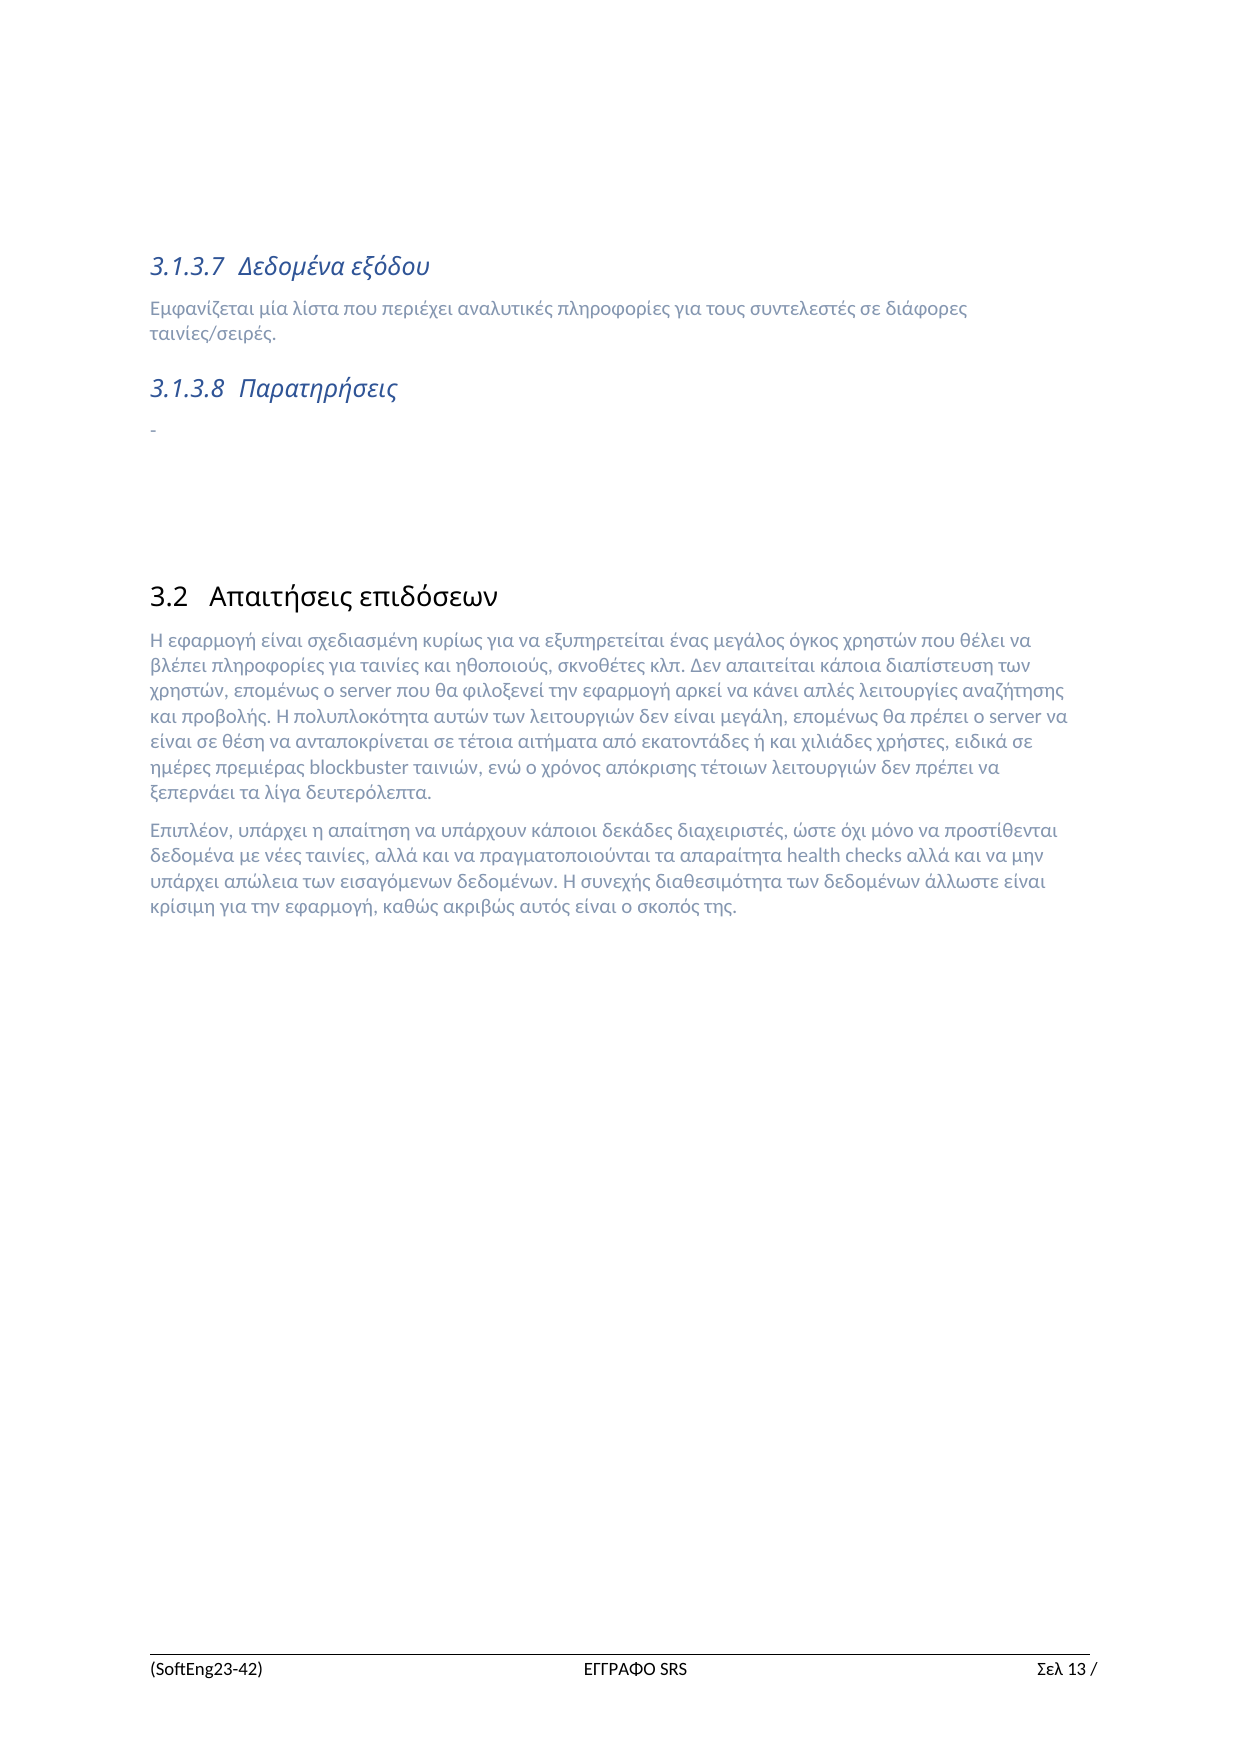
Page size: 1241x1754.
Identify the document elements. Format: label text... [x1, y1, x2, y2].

subtitle 3.1.3.7 Δεδομένα εξόδου [150, 248, 1090, 283]
text H εφαρμογή είναι σχεδιασμένη κυρίως για να εξυπηρετείται ένας μεγάλος όγκος χρηστών που θέλει να βλέπει πληροφορίες για ταινίες και ηθοποιούς, σκνοθέτες κλπ. Δεν απαιτείται κάποια διαπίστευση των χρηστών, επομένως ο server που θα φιλοξενεί την εφαρμογή αρκεί να κάνει απλές λειτουργίες αναζήτησης και προβολής. Η πολυπλοκότητα αυτών των λειτουργιών δεν είναι μεγάλη, επομένως θα πρέπει ο server να είναι σε θέση να ανταποκρίνεται σε τέτοια αιτήματα από εκατοντάδες ή και χιλιάδες χρήστες, ειδικά σε ημέρες πρεμιέρας blockbuster ταινιών, ενώ ο χρόνος απόκρισης τέτοιων λειτουργιών δεν πρέπει να ξεπερνάει τα λίγα δευτερόλεπτα. [150, 627, 1090, 805]
subtitle 3.1.3.8 Παρατηρήσεις [150, 371, 1090, 405]
text Εμφανίζεται μία λίστα που περιέχει αναλυτικές πληροφορίες για τους συντελεστές σε διάφορες ταινίες/σειρές. [150, 295, 1090, 346]
text - [150, 417, 1090, 443]
subtitle 3.2 Απαιτήσεις επιδόσεων [150, 577, 1090, 614]
text Επιπλέον, υπάρχει η απαίτηση να υπάρχουν κάποιοι δεκάδες διαχειριστές, ώστε όχι μόνο να προστίθενται δεδομένα με νέες ταινίες, αλλά και να πραγματοποιούνται τα απαραίτητα health checks αλλά και να μην υπάρχει απώλεια των εισαγόμενων δεδομένων. Η συνεχής διαθεσιμότητα των δεδομένων άλλωστε είναι κρίσιμη για την εφαρμογή, καθώς ακριβώς αυτός είναι ο σκοπός της. [150, 817, 1090, 919]
